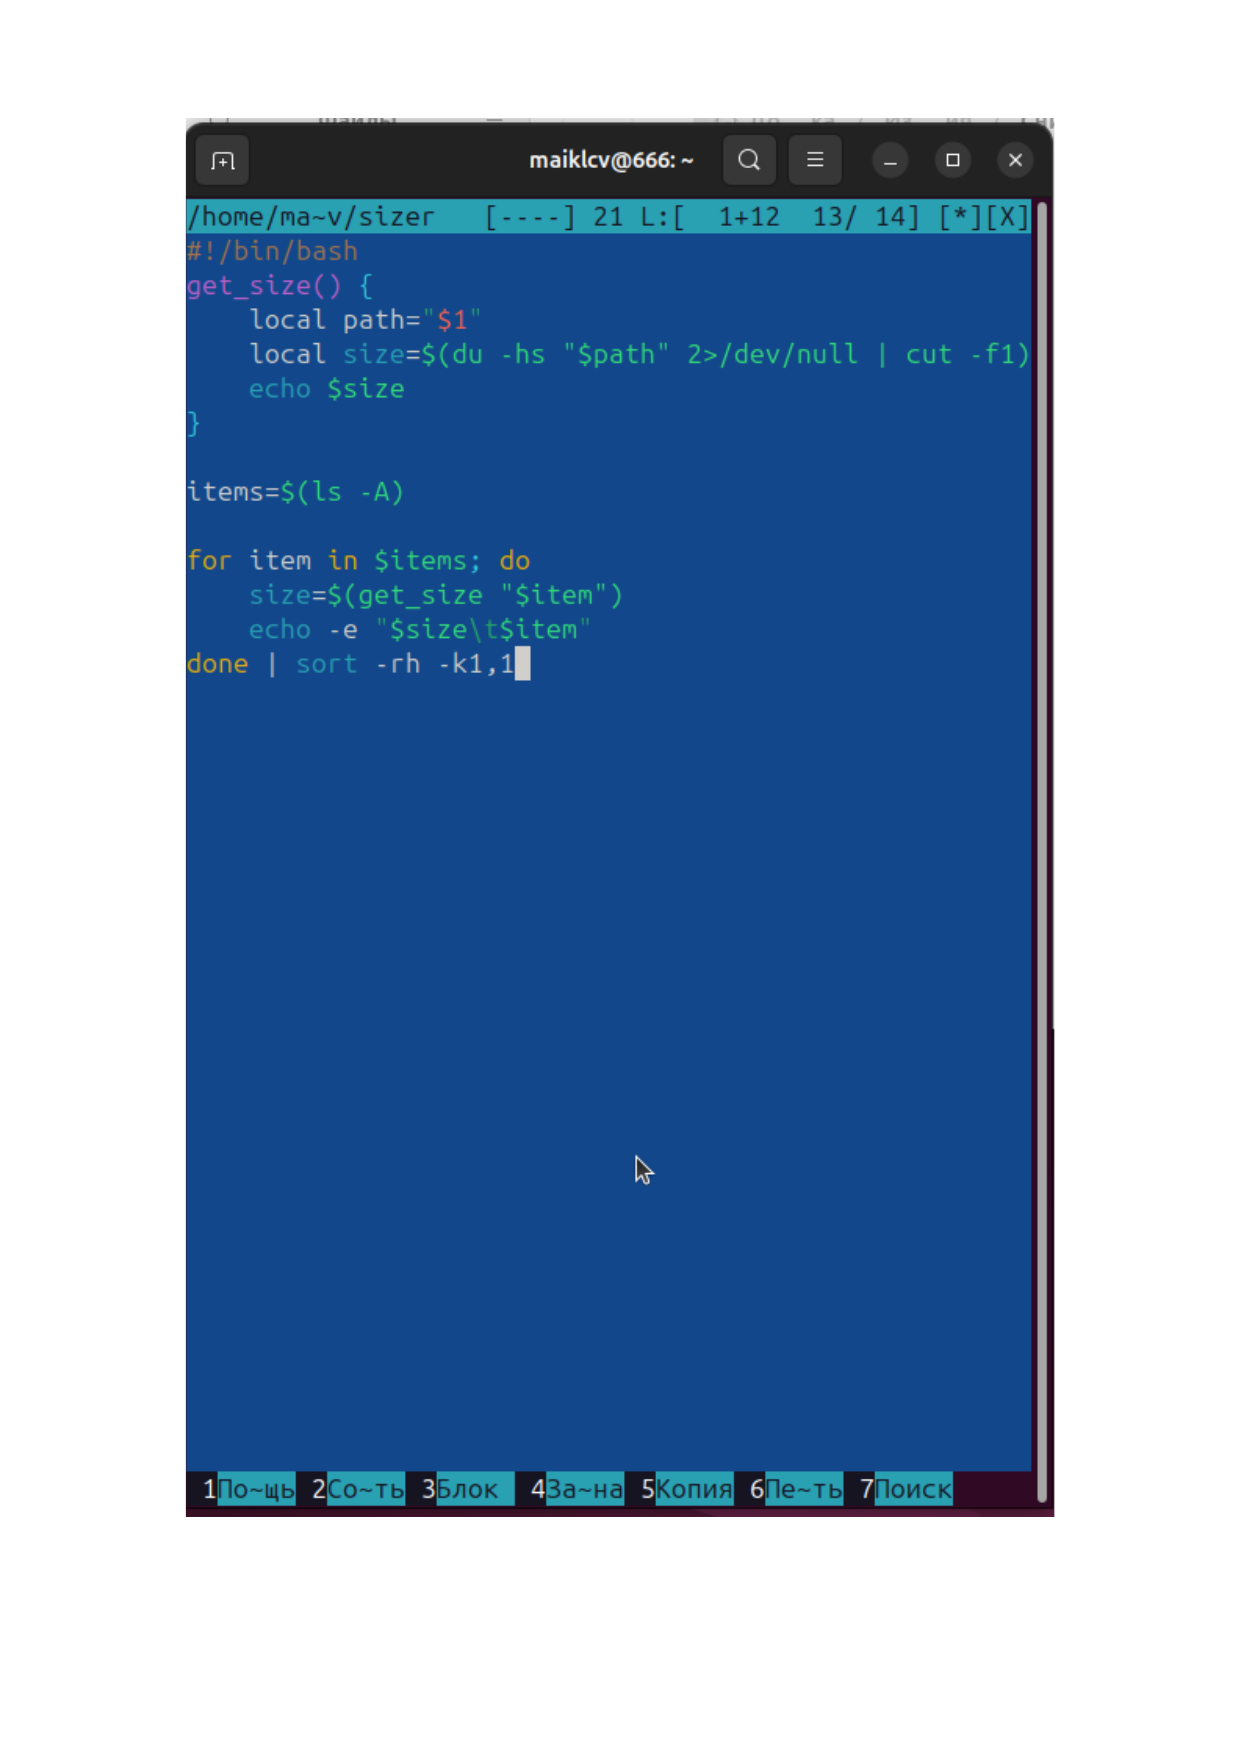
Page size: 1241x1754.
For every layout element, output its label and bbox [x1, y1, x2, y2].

picture [185, 118, 1055, 1517]
